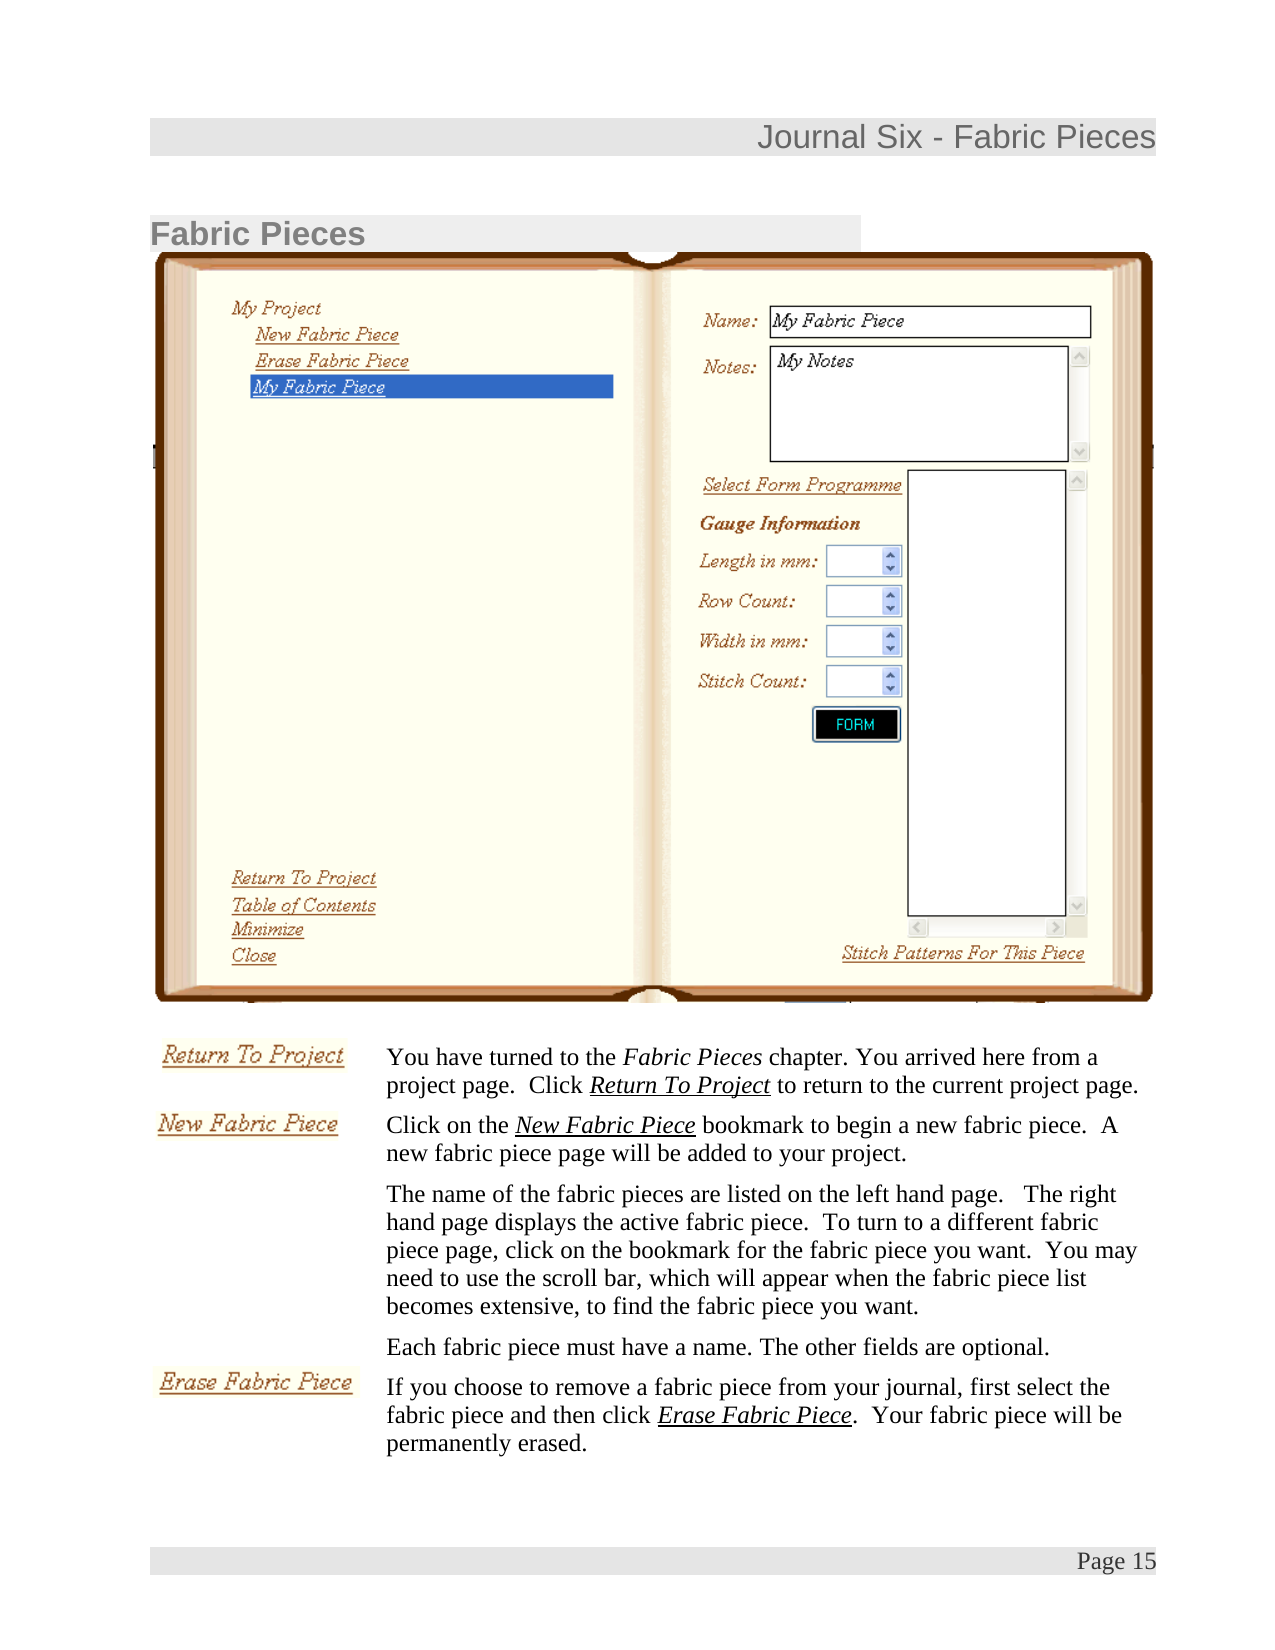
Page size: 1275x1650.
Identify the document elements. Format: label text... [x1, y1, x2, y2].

picture [152, 1366, 361, 1398]
subtitle Fabric Pieces [150, 215, 861, 252]
picture [153, 252, 1154, 1003]
text Click on the New Fabric Piece bookmark to begin a new fabric piece. A new fabric piece page will be added to your project. [386, 1111, 1156, 1167]
text The name of the fabric pieces are listed on the left hand page. The right hand page displays the active fabric piece. To turn to a different fabric piece page, click on the bookmark for the fabric piece you want. You may need to use the scroll bar, which will appear when the fabric piece list becomes extensive, to find the fabric piece you want. [386, 1180, 1156, 1320]
text Each fabric piece must have a name. The other fields are optional. [386, 1332, 1156, 1360]
picture [161, 1038, 348, 1073]
text If you choose to remove a fabric piece from your journal, first select the fabric piece and then click Erase Fabric Piece. Your fabric piece will be permanently erased. [386, 1373, 1156, 1457]
picture [155, 1111, 339, 1141]
text You have turned to the Fabric Pieces chapter. You arrived here from a project page. Click Return To Project to return to the current project page. [386, 1043, 1156, 1099]
